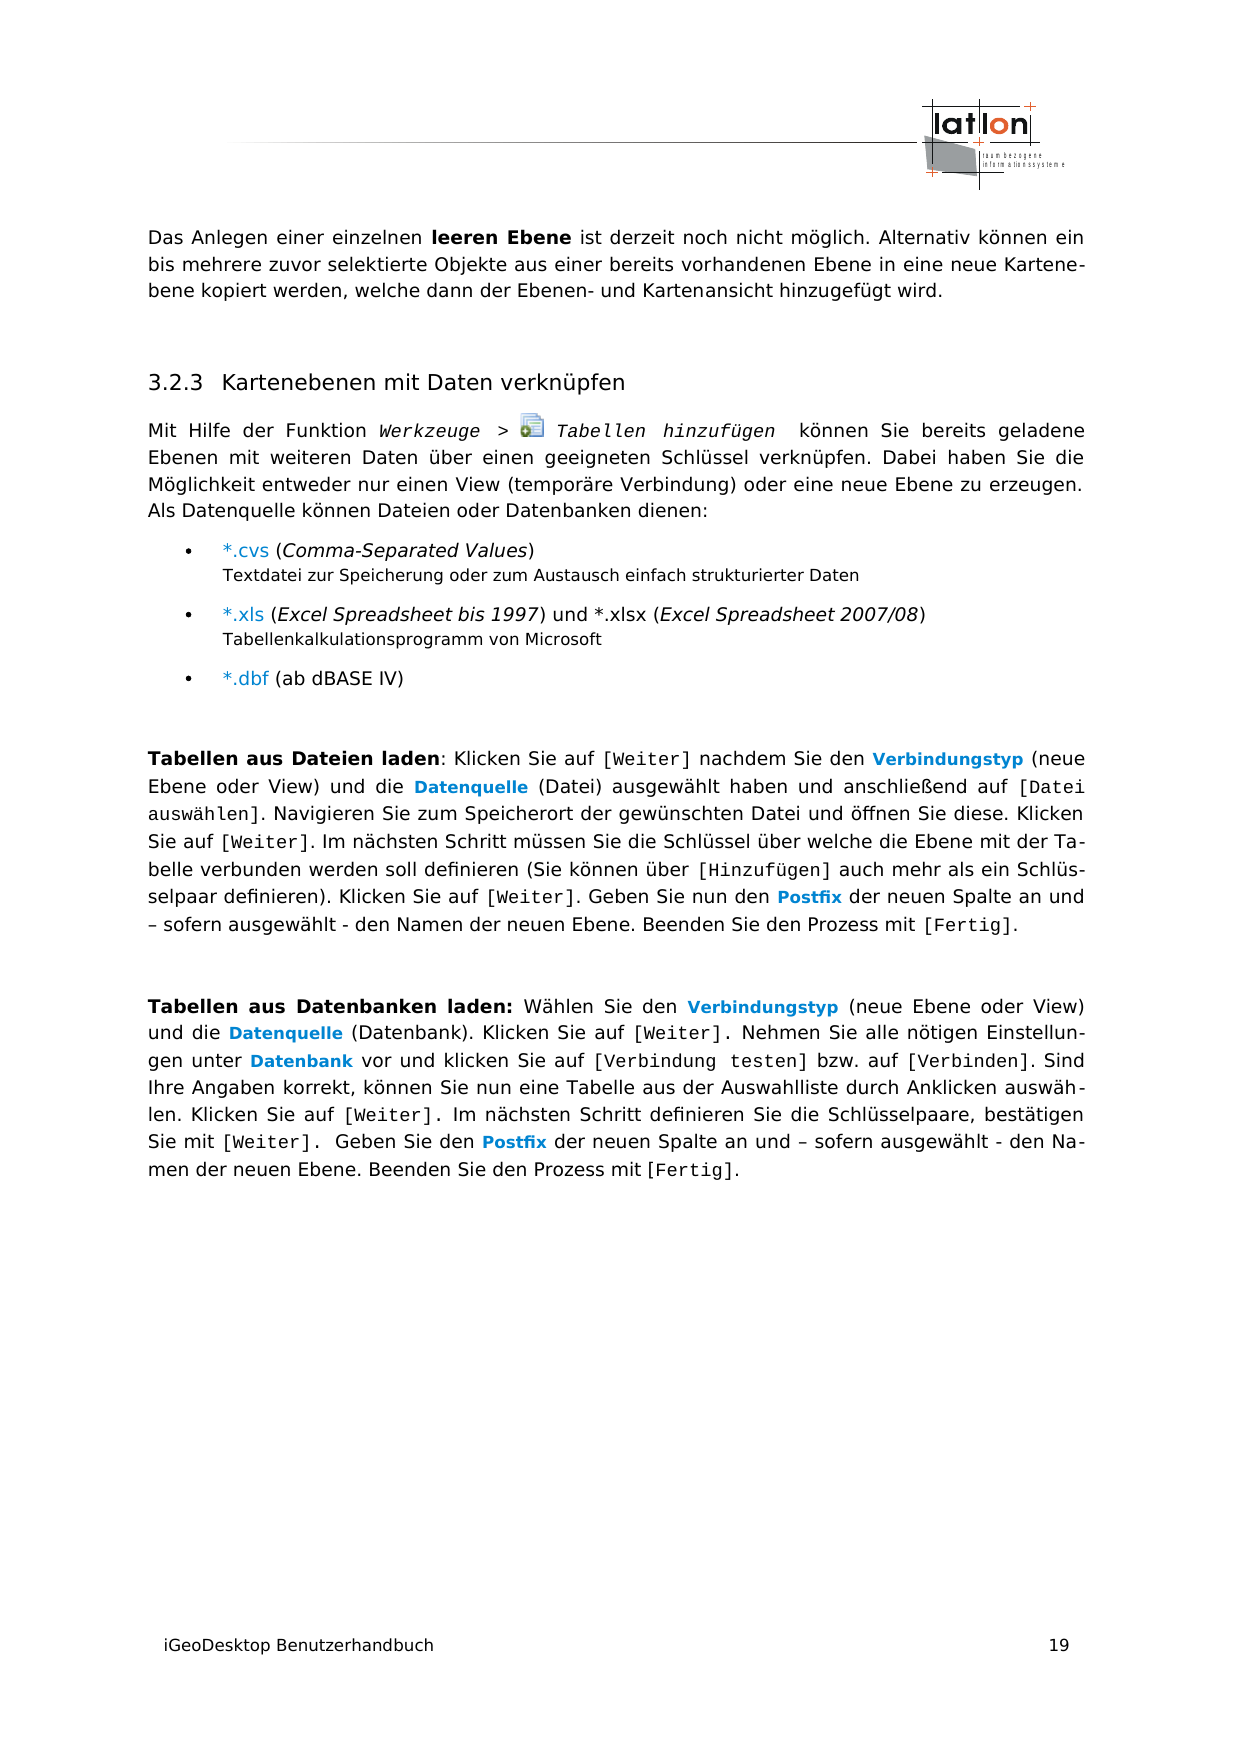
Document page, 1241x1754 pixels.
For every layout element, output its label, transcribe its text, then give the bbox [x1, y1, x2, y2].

subtitle 3.2.3 Kartenebenen mit Daten verknüpfen [148, 369, 1085, 395]
picture [520, 413, 544, 437]
list *.cvs (Comma-Separated Values) Textdatei zur Speicherung oder zum Austausch einfach strukturierter Daten [185, 540, 1085, 585]
list *.dbf (ab dBASE IV) [185, 667, 1085, 689]
text Mit Hilfe der Funktion Werkzeuge > Tabellen hinzufügen können Sie bereits geladene Ebenen mit weiteren Daten über einen geeigneten Schlüssel verknüpfen. Dabei haben Sie die Möglichkeit entweder nur einen View (temporäre Verbindung) oder eine neue Ebene zu erzeugen. Als Datenquelle können Dateien oder Datenbanken dienen: [148, 413, 1085, 522]
list *.xls (Excel Spreadsheet bis 1997) und *.xlsx (Excel Spreadsheet 2007/08) Tabellenkalkulationsprogramm von Microsoft [185, 604, 1085, 649]
text Das Anlegen einer einzelnen leeren Ebene ist derzeit noch nicht möglich. Alternativ können ein bis mehrere zuvor selek­tierte Objekte aus einer bereits vor­handenen Ebene in eine neue Kartene­bene kopiert werden, welche dann der Ebenen- und Karten­ansicht hinzugefügt wird. [148, 227, 1085, 328]
text Tabellen aus Datenbanken laden: Wählen Sie den Verbindungstyp (neue Ebene oder View) und die Datenquelle (Datenbank). Klicken Sie auf [Weiter]. Nehmen Sie alle nötigen Einstellun­gen unter Datenbank vor und klicken Sie auf [Verbindung testen] bzw. auf [Verbinden]. Sind Ihre Angaben korrekt, können Sie nun eine Tabelle aus der Auswahlliste durch Anklicken auswäh­len. Klicken Sie auf [Weiter]. Im nächsten Schritt definieren Sie die Schlüsselpaare, bestätigen Sie mit [Weiter]. Geben Sie den Postfix der neuen Spalte an und – sofern ausgewählt - den Na­men der neuen Ebene. Beenden Sie den Prozess mit [Fertig]. [148, 996, 1085, 1182]
text Tabellen aus Dateien laden: Klicken Sie auf [Weiter] nachdem Sie den Verbindungstyp (neue Ebene oder View) und die Datenquelle (Datei) ausgewählt haben und anschließend auf [Datei auswählen]. Navigieren Sie zum Speicherort der gewünschten Datei und öffnen Sie diese. Klicken Sie auf [Weiter]. Im nächsten Schritt müssen Sie die Schlüssel über welche die Ebene mit der Ta­belle verbunden werden soll definieren (Sie können über [Hinzufügen] auch mehr als ein Schlüs­selpaar definieren). Klicken Sie auf [Weiter]. Geben Sie nun den Postfix der neuen Spalte an und – sofern ausgewählt - den Namen der neuen Ebene. Beenden Sie den Prozess mit [Fertig]. [148, 748, 1085, 937]
